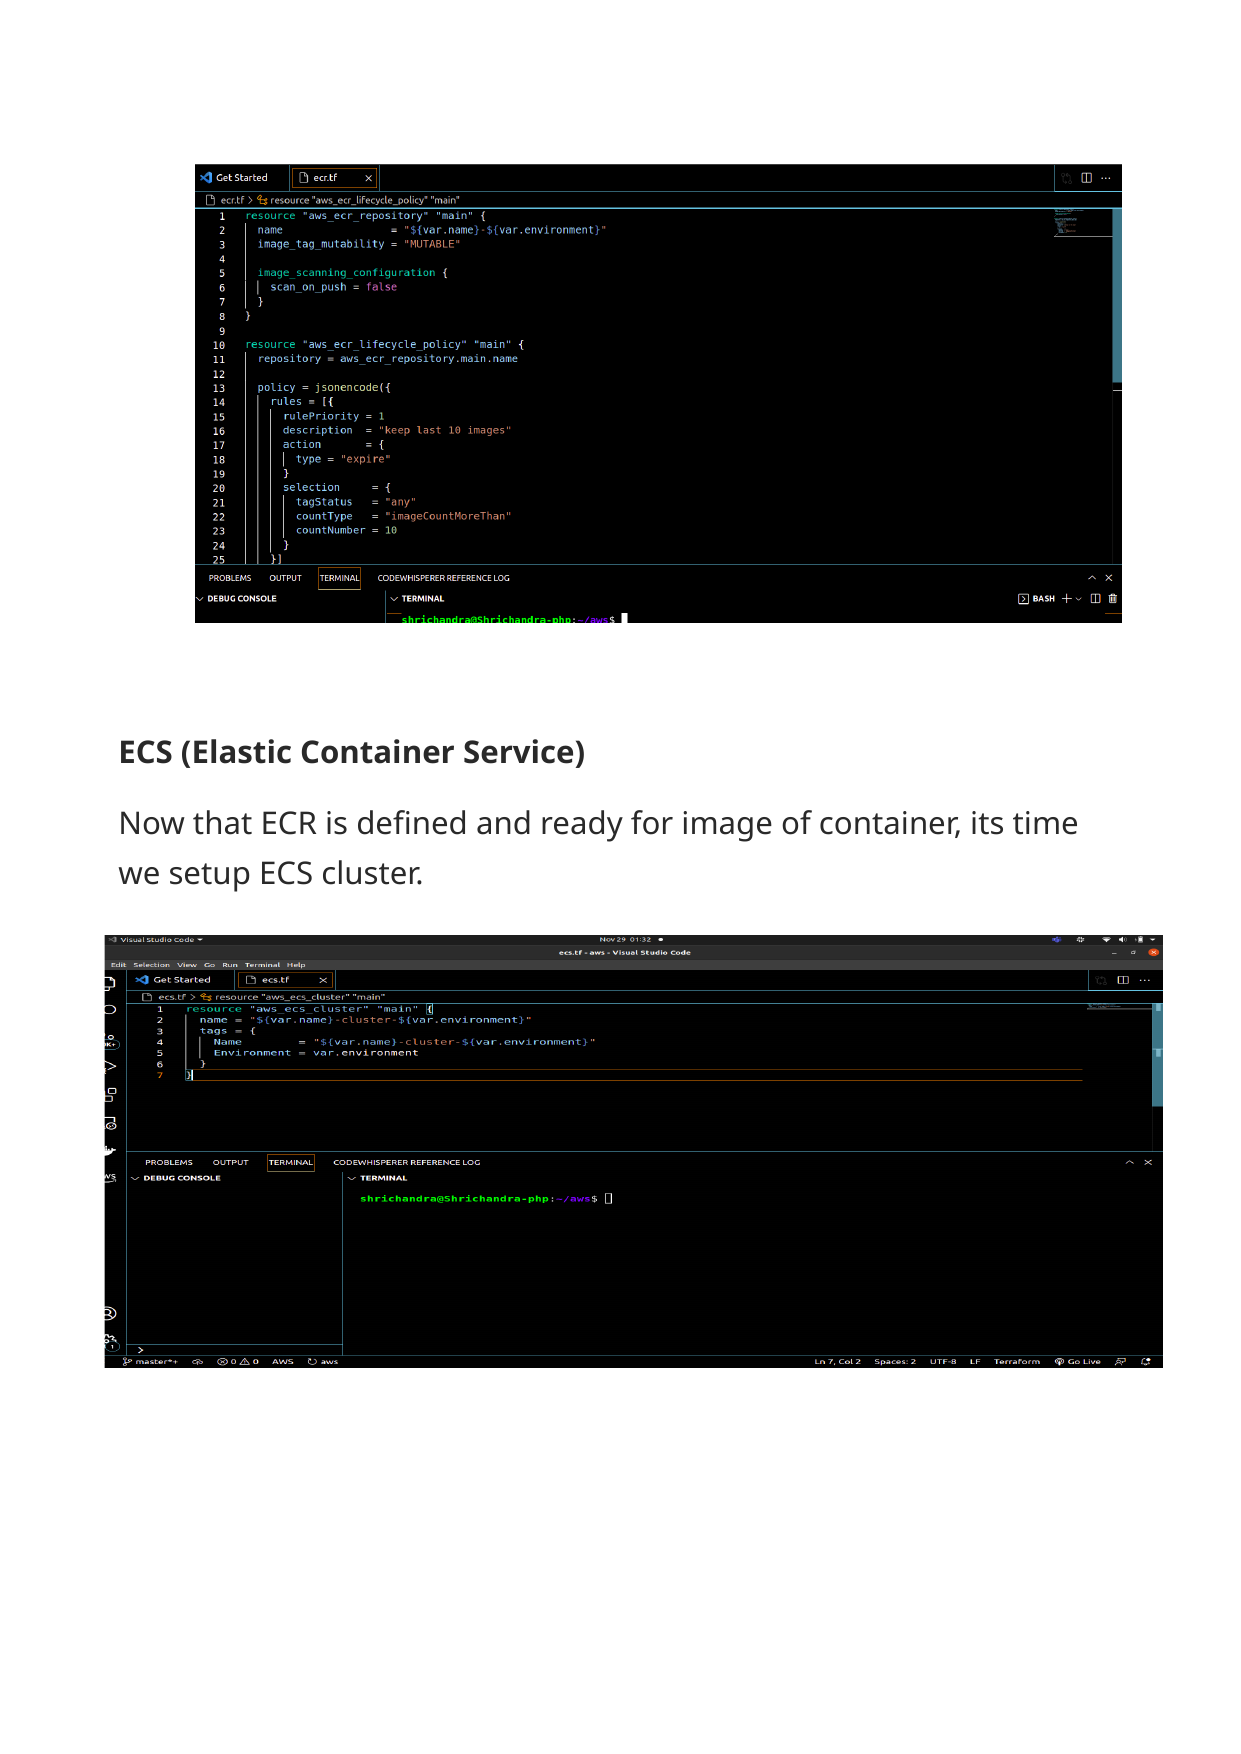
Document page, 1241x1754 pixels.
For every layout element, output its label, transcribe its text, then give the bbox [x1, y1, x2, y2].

picture [195, 164, 1122, 623]
text ECS (Elastic Container Service) [118, 730, 1122, 772]
text Now that ECR is defined and ready for image of container, its time we setup ECS cluster. [118, 793, 1122, 893]
picture [104, 935, 1163, 1368]
